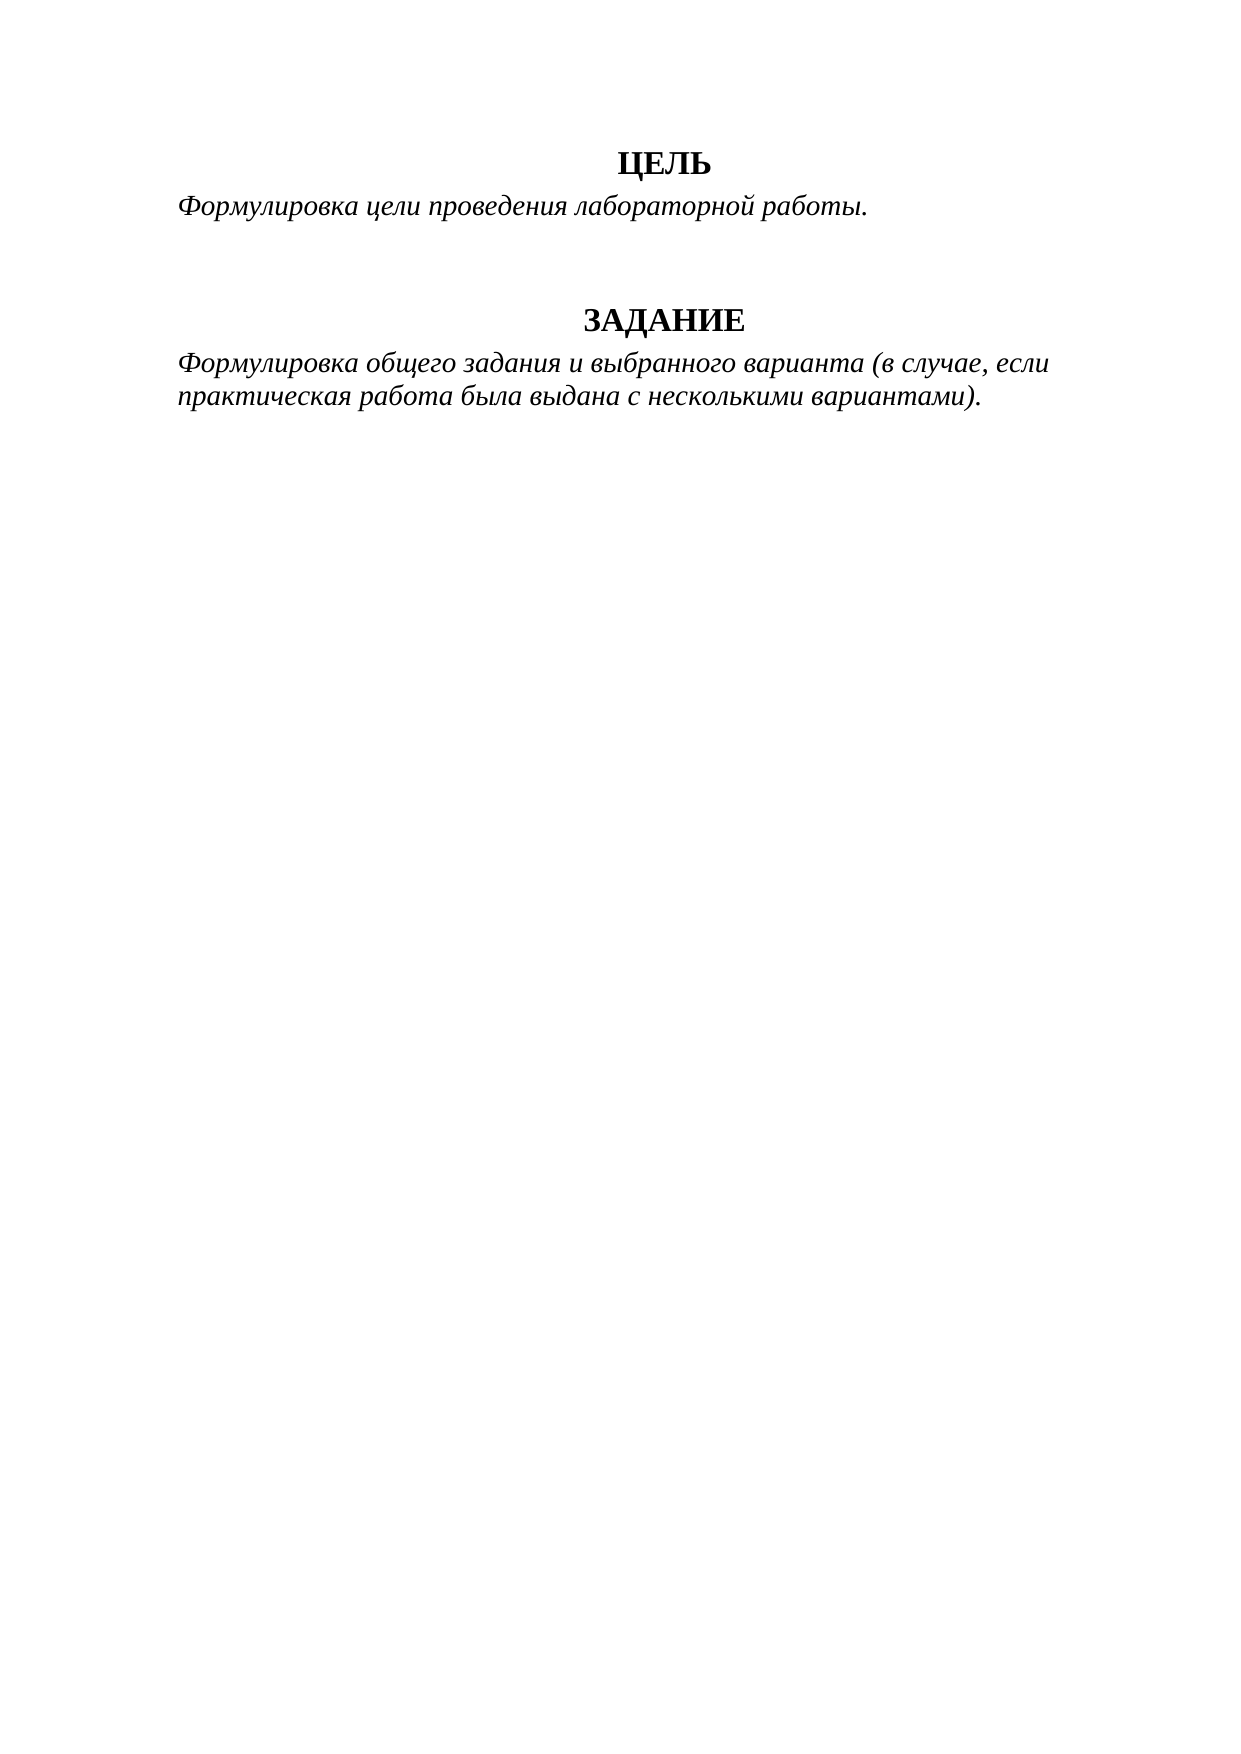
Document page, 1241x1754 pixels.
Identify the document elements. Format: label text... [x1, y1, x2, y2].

subtitle ЗАДАНИЕ [177, 300, 1152, 339]
subtitle ЦЕЛЬ [177, 143, 1152, 181]
text Формулировка общего задания и выбранного варианта (в случае, если практическая работа была выдана с несколькими вариантами). [177, 345, 1152, 412]
text Формулировка цели проведения лабораторной работы. [177, 188, 1152, 221]
